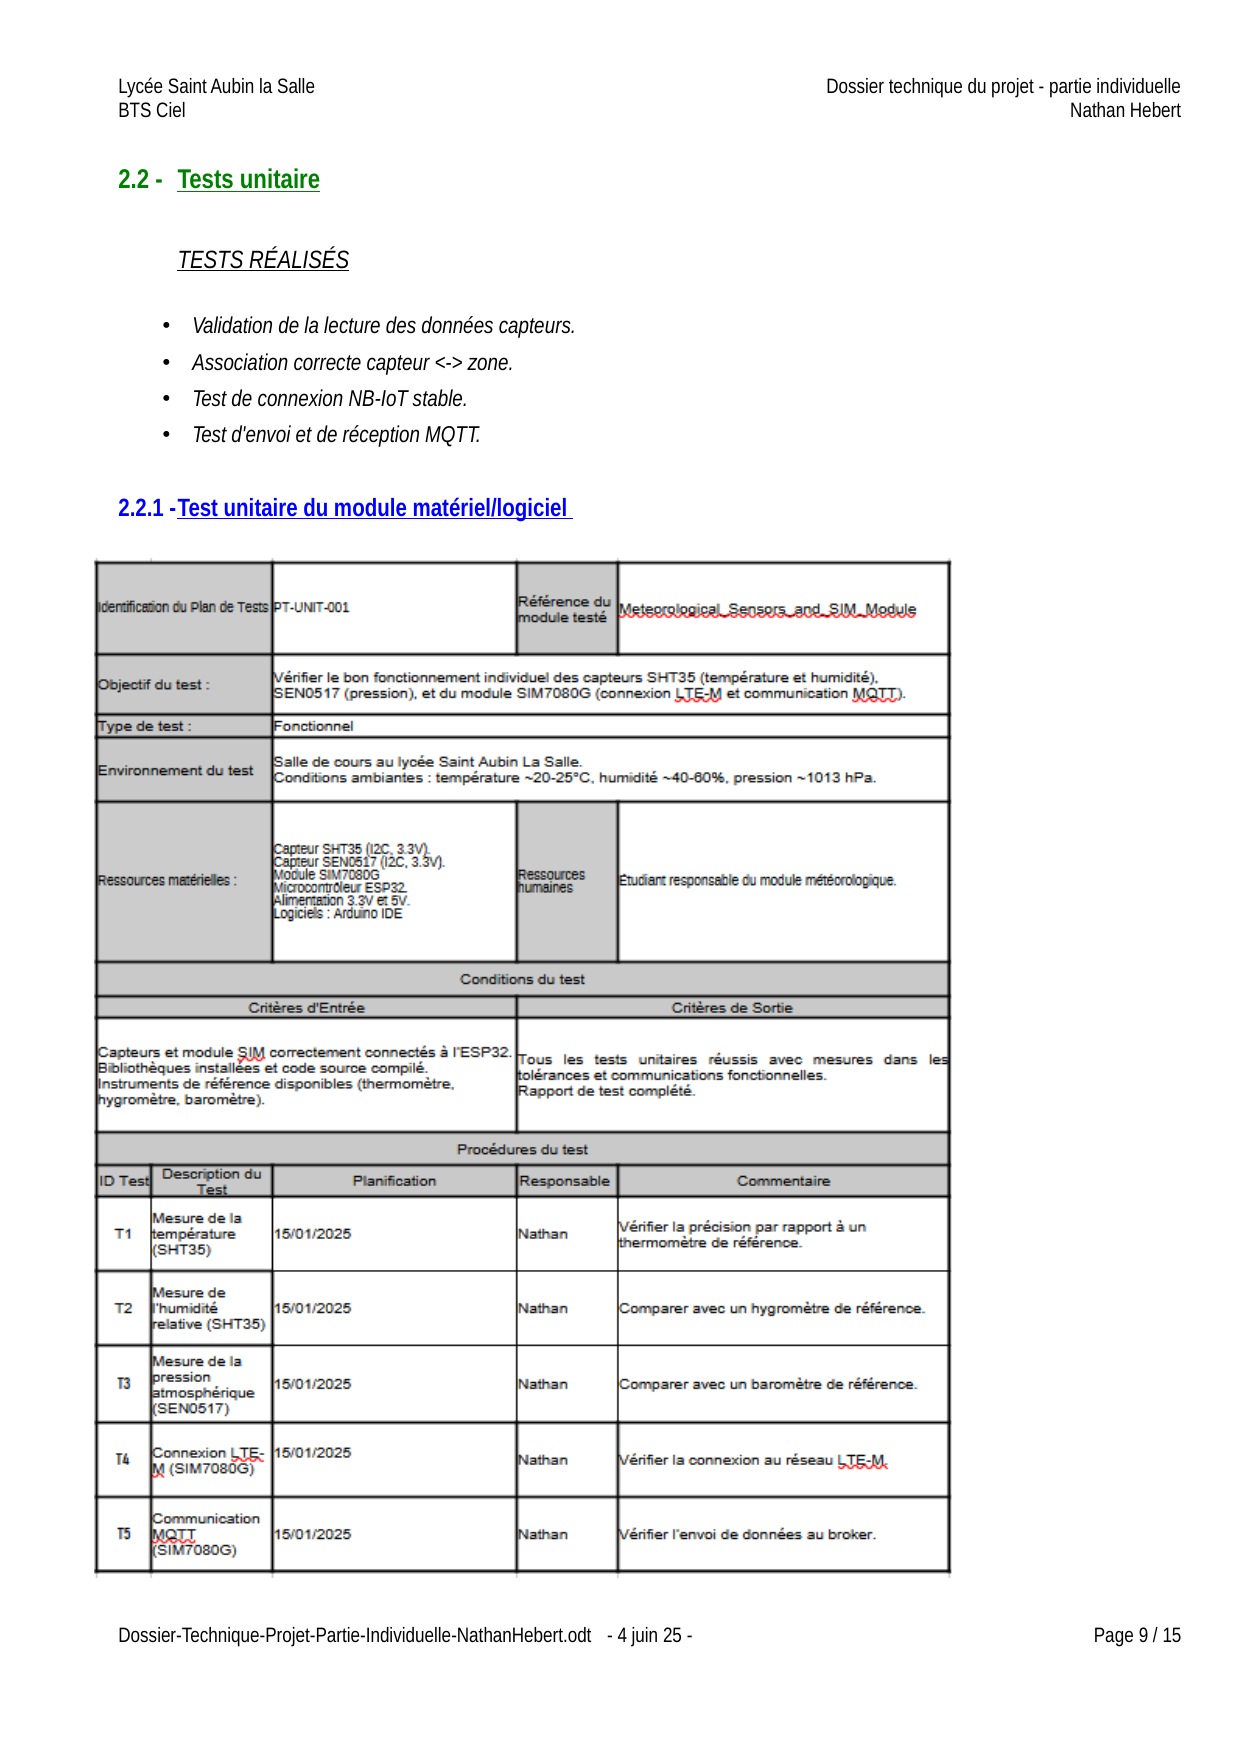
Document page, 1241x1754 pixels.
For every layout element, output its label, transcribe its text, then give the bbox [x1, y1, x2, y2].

picture [93, 558, 952, 1578]
list Validation de la lecture des données capteurs. [162, 312, 1181, 339]
list Association correcte capteur <-> zone. [162, 348, 1181, 375]
list Test de connexion NB-IoT stable. [162, 384, 1181, 411]
list Test d'envoi et de réception MQTT. [162, 421, 1181, 447]
subtitle Tests réalisés [177, 245, 1181, 274]
subtitle Test unitaire du module matériel/logiciel [118, 493, 1181, 521]
subtitle Tests unitaire [118, 163, 1181, 194]
